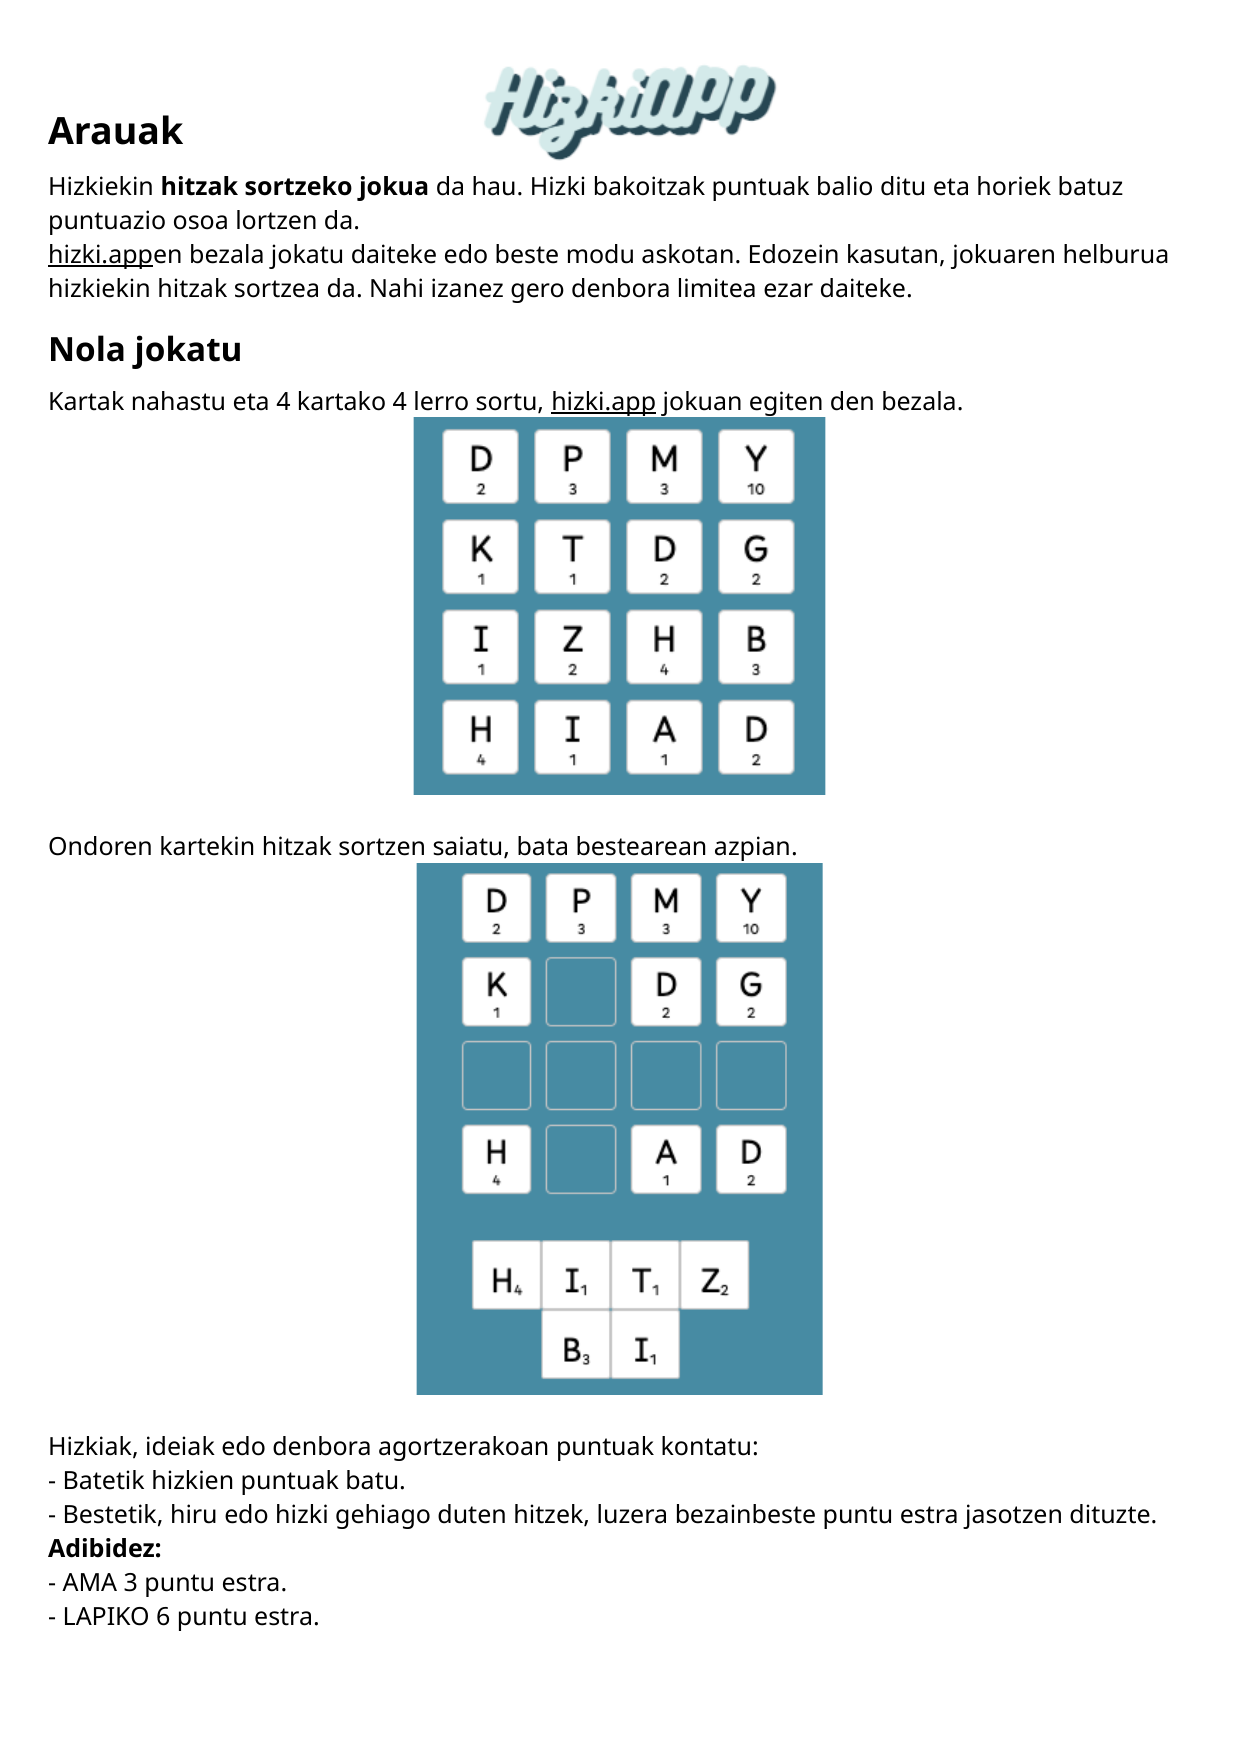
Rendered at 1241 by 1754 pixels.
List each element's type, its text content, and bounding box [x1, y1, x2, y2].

text hizki.appen bezala jokatu daiteke edo beste modu askotan. Edozein kasutan, jokuaren helburua hizkiekin hitzak sortzea da. Nahi izanez gero denbora limitea ezar daiteke. [48, 236, 1191, 304]
text - Batetik hizkien puntuak batu. [48, 1463, 1191, 1497]
text - AMA 3 puntu estra. [48, 1565, 1191, 1599]
picture [421, 51, 818, 165]
text - Bestetik, hiru edo hizki gehiago duten hitzek, luzera bezainbeste puntu estra jasotzen dituzte. [48, 1497, 1191, 1531]
picture [413, 417, 826, 795]
text Hizkiak, ideiak edo denbora agortzerakoan puntuak kontatu: [48, 1428, 1191, 1463]
text Kartak nahastu eta 4 kartako 4 lerro sortu, hizki.app jokuan egiten den bezala. [48, 383, 1191, 417]
subtitle [818, 105, 1191, 156]
text Adibidez: [48, 1531, 1191, 1565]
subtitle Nola jokatu [48, 325, 1191, 371]
text Hizkiekin hitzak sortzeko jokua da hau. Hizki bakoitzak puntuak balio ditu eta horiek batuz puntuazio osoa lortzen da. [48, 168, 1191, 236]
picture [416, 863, 823, 1395]
text - LAPIKO 6 puntu estra. [48, 1599, 1191, 1633]
subtitle Arauak [48, 105, 421, 156]
text Ondoren kartekin hitzak sortzen saiatu, bata bestearean azpian. [48, 829, 1191, 863]
